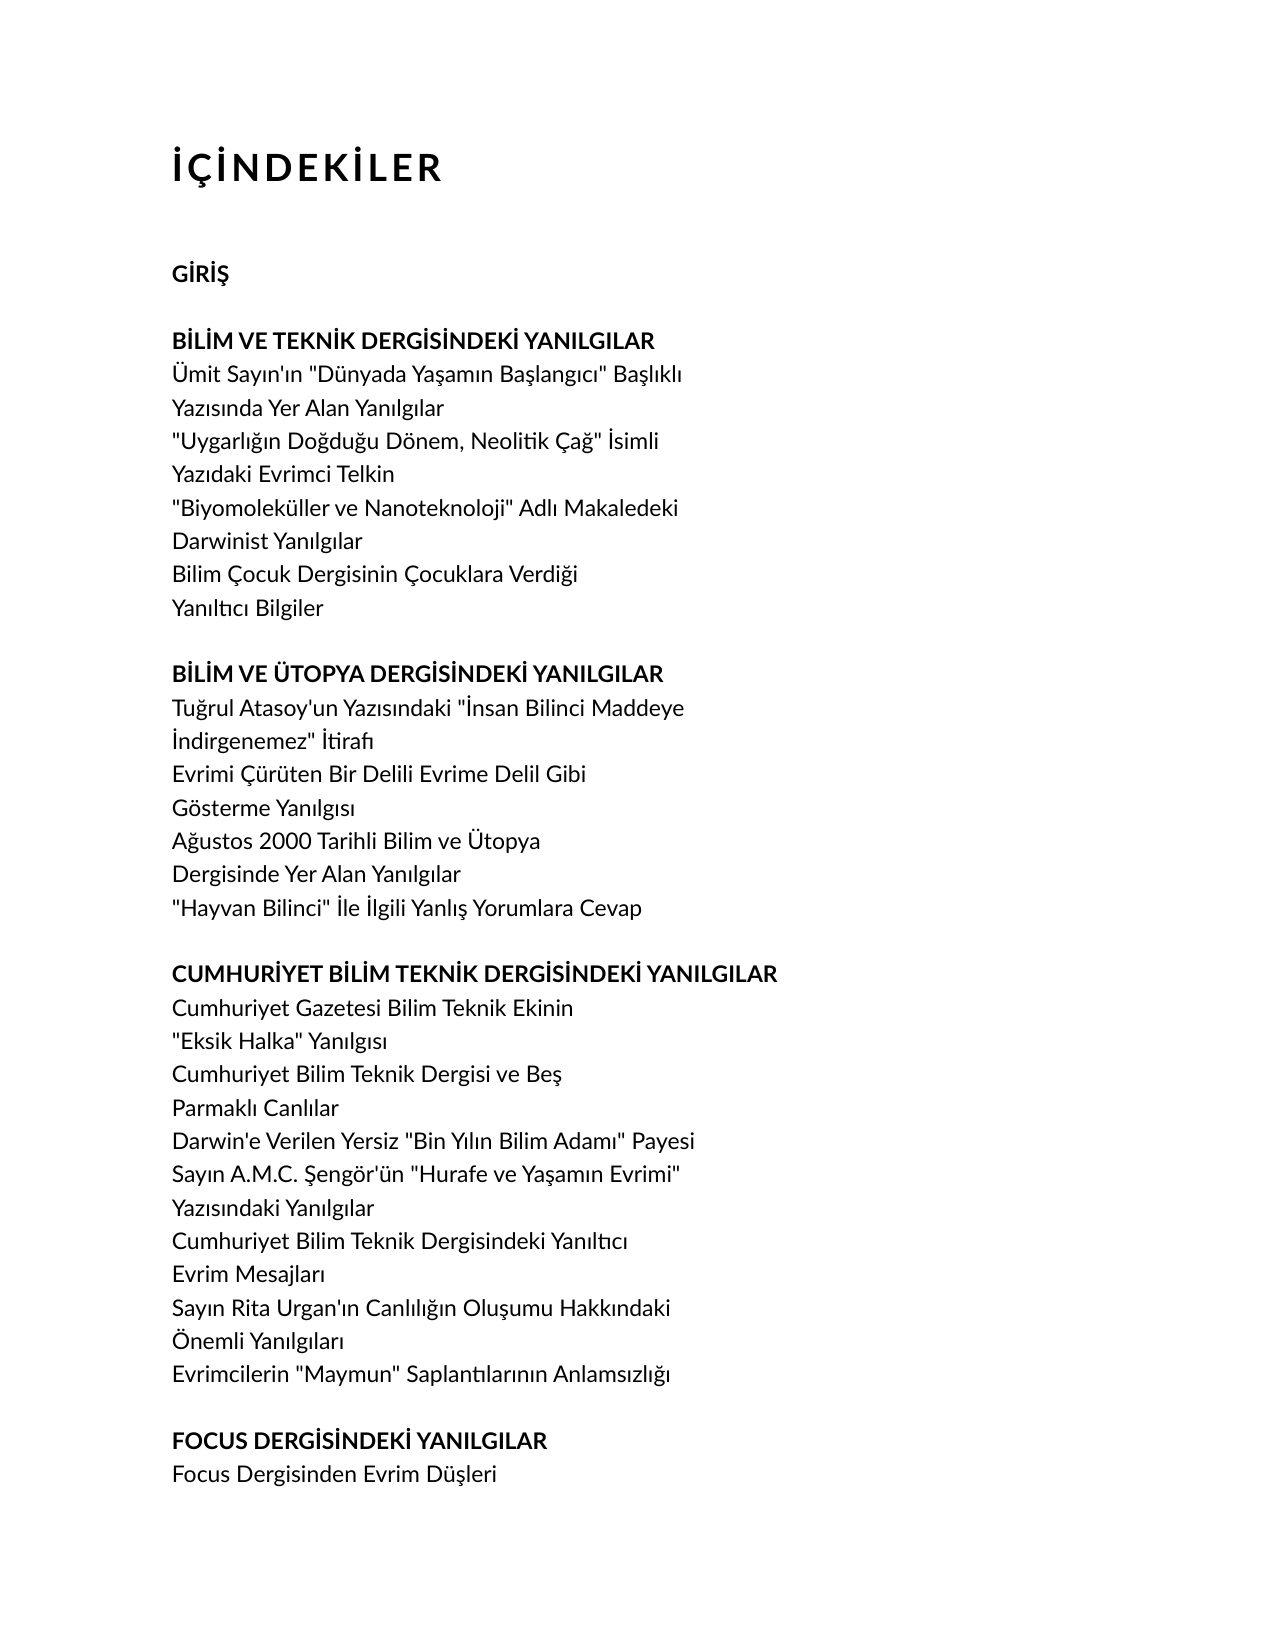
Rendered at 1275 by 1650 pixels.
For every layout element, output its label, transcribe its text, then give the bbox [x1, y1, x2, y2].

text Darwinist Yanılgılar [112, 523, 1145, 556]
text Parmaklı Canlılar [112, 1089, 1145, 1123]
text BİLİM VE ÜTOPYA DERGİSİNDEKİ YANILGILAR [112, 656, 1145, 689]
text Ağustos 2000 Tarihli Bilim ve Ütopya [112, 823, 1145, 856]
text Önemli Yanılgıları [112, 1323, 1145, 1356]
text "Uygarlığın Doğduğu Dönem, Neolitik Çağ" İsimli [112, 423, 1145, 456]
text "Hayvan Bilinci" İle İlgili Yanlış Yorumlara Cevap [112, 889, 1145, 923]
text Yazıdaki Evrimci Telkin [112, 456, 1145, 489]
text Sayın A.M.C. Şengör'ün "Hurafe ve Yaşamın Evrimi" [112, 1156, 1145, 1189]
text Evrimi Çürüten Bir Delili Evrime Delil Gibi [112, 756, 1145, 789]
text Evrimcilerin "Maymun" Saplantılarının Anlamsızlığı [112, 1356, 1145, 1389]
text Cumhuriyet Bilim Teknik Dergisi ve Beş [112, 1056, 1145, 1089]
text Gösterme Yanılgısı [112, 789, 1145, 823]
text İÇİNDEKİLER [112, 148, 1145, 189]
text CUMHURİYET BİLİM TEKNİK DERGİSİNDEKİ YANILGILAR [112, 956, 1145, 989]
text Darwin'e Verilen Yersiz "Bin Yılın Bilim Adamı" Payesi [112, 1123, 1145, 1156]
text Evrim Mesajları [112, 1256, 1145, 1289]
text Sayın Rita Urgan'ın Canlılığın Oluşumu Hakkındaki [112, 1289, 1145, 1323]
text Yanıltıcı Bilgiler [112, 589, 1145, 623]
text "Biyomoleküller ve Nanoteknoloji" Adlı Makaledeki [112, 489, 1145, 523]
text Tuğrul Atasoy'un Yazısındaki "İnsan Bilinci Maddeye [112, 689, 1145, 723]
text Bilim Çocuk Dergisinin Çocuklara Verdiği [112, 556, 1145, 589]
text İndirgenemez" İtirafı [112, 723, 1145, 756]
text BİLİM VE TEKNİK DERGİSİNDEKİ YANILGILAR [112, 323, 1145, 356]
text Focus Dergisinden Evrim Düşleri [112, 1456, 1145, 1489]
text GİRİŞ [112, 256, 1145, 289]
text Dergisinde Yer Alan Yanılgılar [112, 856, 1145, 889]
text Yazısındaki Yanılgılar [112, 1189, 1145, 1223]
text Yazısında Yer Alan Yanılgılar [112, 389, 1145, 423]
text FOCUS DERGİSİNDEKİ YANILGILAR [112, 1423, 1145, 1456]
text Cumhuriyet Gazetesi Bilim Teknik Ekinin [112, 989, 1145, 1023]
text Ümit Sayın'ın "Dünyada Yaşamın Başlangıcı" Başlıklı [112, 356, 1145, 389]
text Cumhuriyet Bilim Teknik Dergisindeki Yanıltıcı [112, 1223, 1145, 1256]
text "Eksik Halka" Yanılgısı [112, 1023, 1145, 1056]
